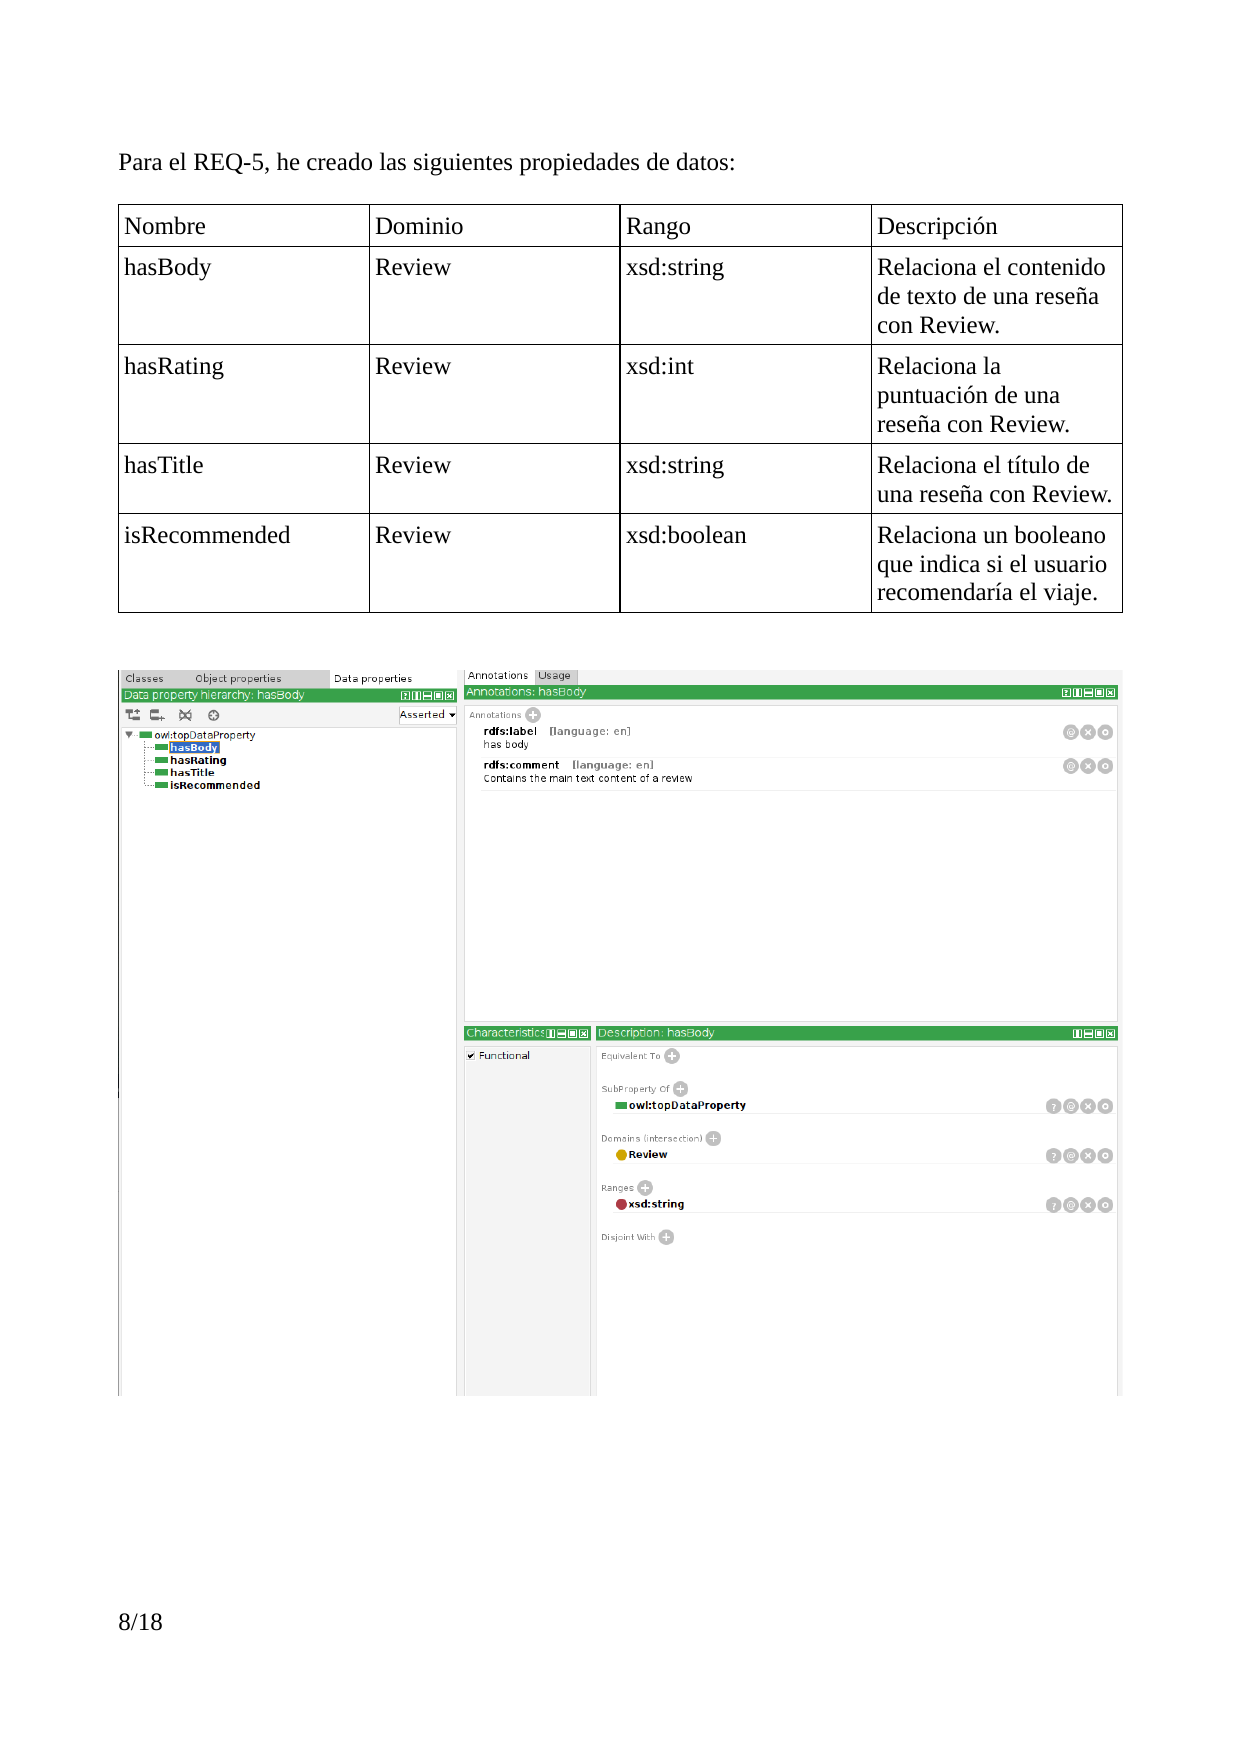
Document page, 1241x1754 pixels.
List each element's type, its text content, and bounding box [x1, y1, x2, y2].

table_header Rango [621, 205, 871, 246]
text Para el REQ-5, he creado las siguientes propiedades de datos: [118, 147, 1122, 176]
table_cell Review [370, 345, 619, 443]
table_cell Relaciona el contenido de texto de una reseña con Review. [872, 247, 1122, 344]
table_cell xsd:string [621, 247, 871, 344]
table_cell hasTitle [119, 444, 369, 513]
table_cell hasRating [119, 345, 369, 443]
table_cell xsd:int [621, 345, 871, 443]
table_header Descripción [872, 205, 1122, 246]
table_cell Review [370, 444, 619, 513]
table_header Nombre [119, 205, 369, 246]
table_cell Review [370, 514, 619, 612]
table_cell Relaciona un booleano que indica si el usuario recomendaría el viaje. [872, 514, 1122, 612]
table_cell Review [370, 247, 619, 344]
table_cell xsd:string [621, 444, 871, 513]
table_cell xsd:boolean [621, 514, 871, 612]
table_cell Relaciona el título de una reseña con Review. [872, 444, 1122, 513]
table_cell hasBody [119, 247, 369, 344]
table_cell Relaciona la puntuación de una reseña con Review. [872, 345, 1122, 443]
table_header Dominio [370, 205, 619, 246]
table_cell isRecommended [119, 514, 369, 612]
picture [118, 670, 1123, 1396]
